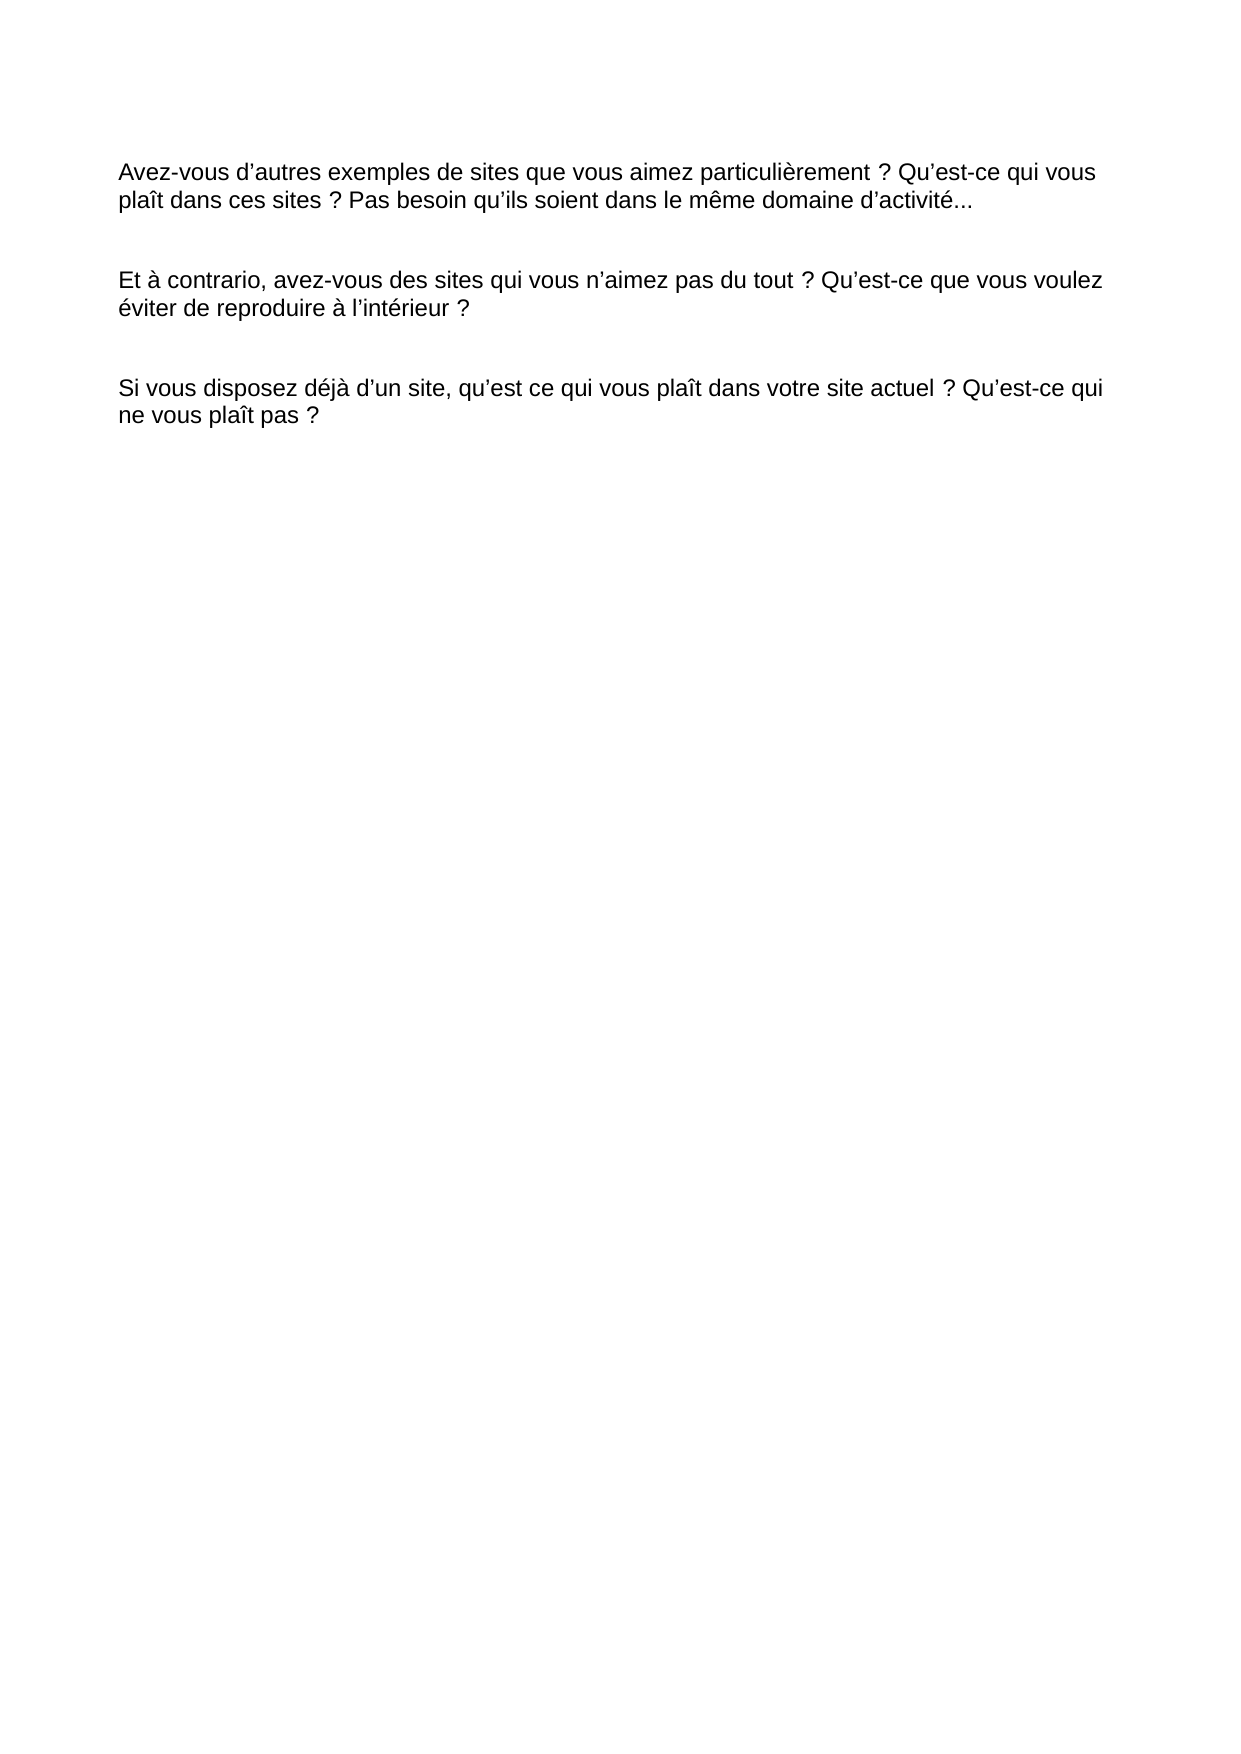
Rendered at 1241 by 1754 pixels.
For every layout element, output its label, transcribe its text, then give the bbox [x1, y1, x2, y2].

text Avez-vous d’autres exemples de sites que vous aimez particulièrement ? Qu’est-ce qui vous plaît dans ces sites ? Pas besoin qu’ils soient dans le même domaine d’activité... [118, 158, 1122, 213]
text Si vous disposez déjà d’un site, qu’est ce qui vous plaît dans votre site actuel ? Qu’est-ce qui ne vous plaît pas ? [118, 374, 1122, 429]
text Et à contrario, avez-vous des sites qui vous n’aimez pas du tout ? Qu’est-ce que vous voulez éviter de reproduire à l’intérieur ? [118, 266, 1122, 321]
